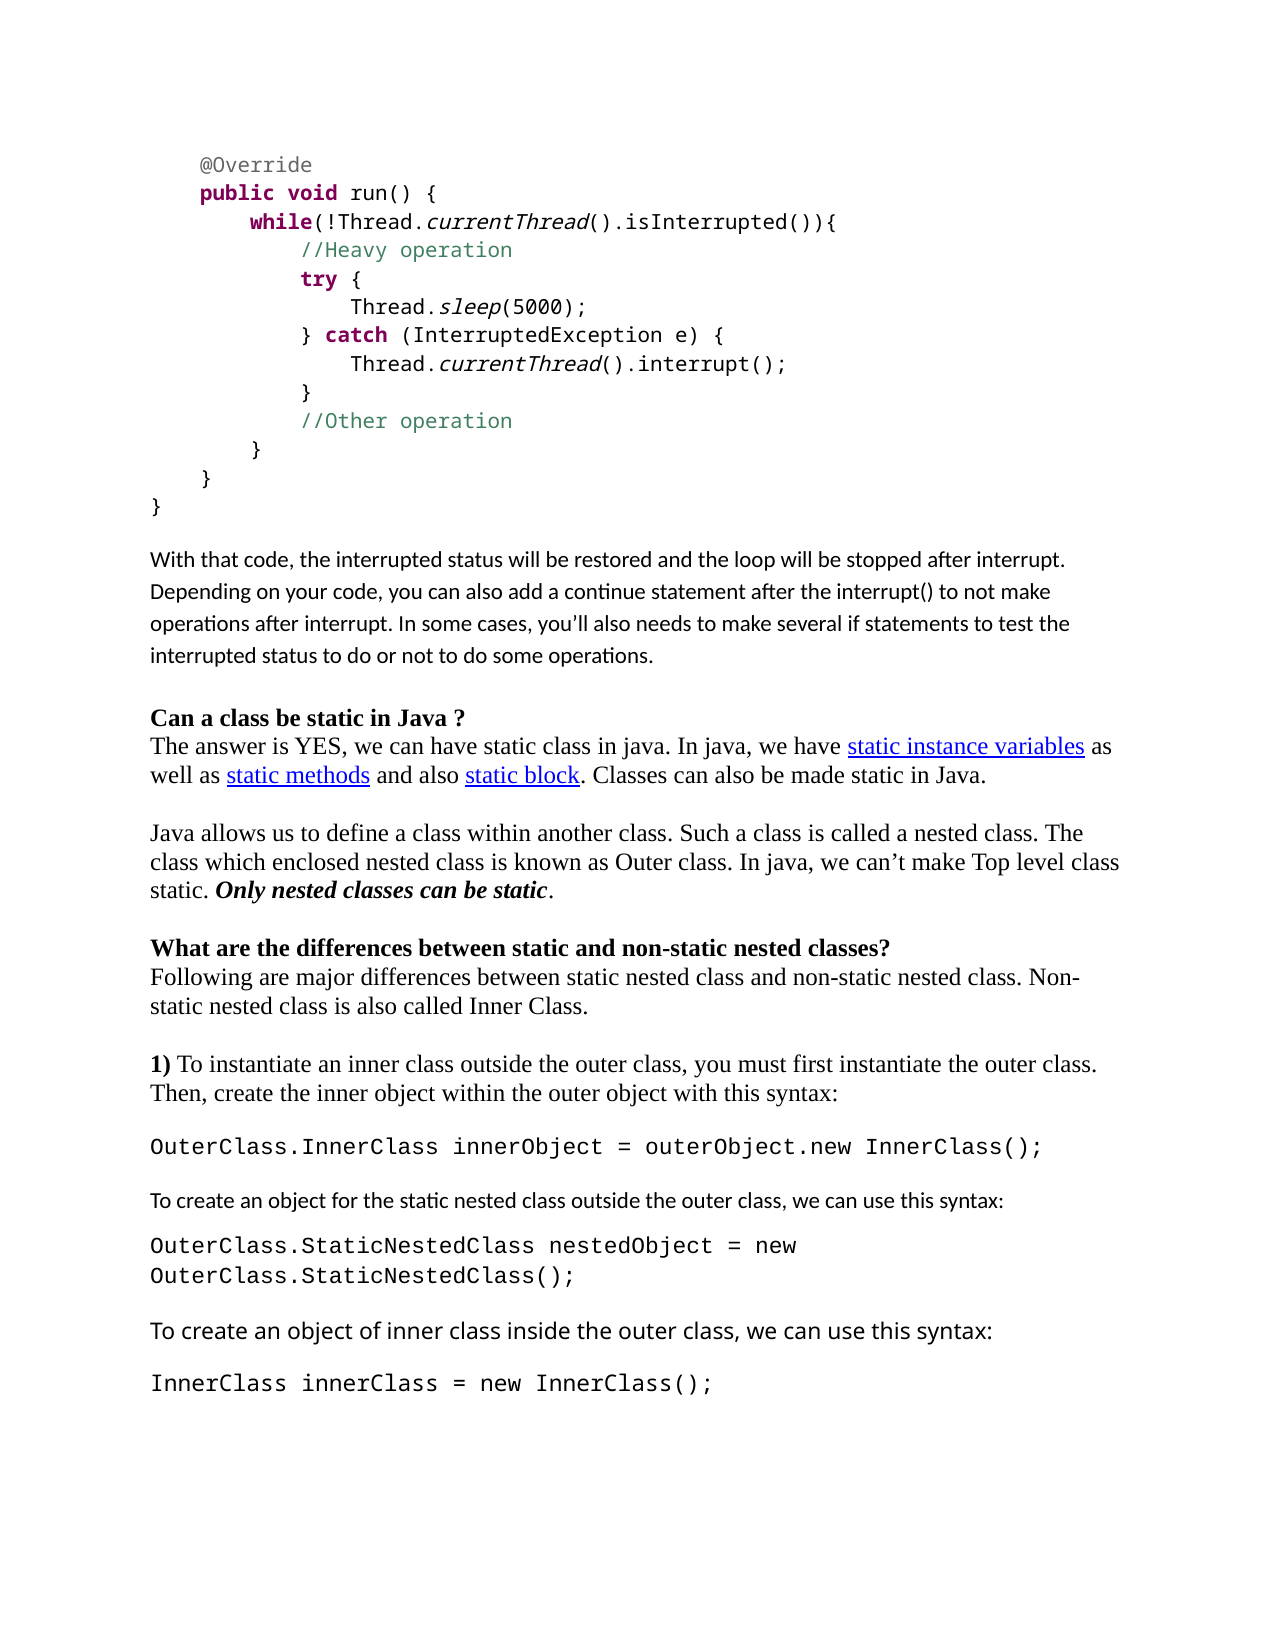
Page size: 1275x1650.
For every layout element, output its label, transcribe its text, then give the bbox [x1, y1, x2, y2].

text try { [150, 264, 1125, 292]
text //Heavy operation [150, 235, 1125, 264]
text while(!Thread.currentThread().isInterrupted()){ [150, 207, 1125, 235]
text } catch (InterruptedException e) { [150, 321, 1125, 349]
text } [150, 434, 1125, 463]
text What are the differences between static and non-static nested classes? Following are major differences between static nested class and non-static nested class. Non-static nested class is also called Inner Class. [150, 933, 1125, 1020]
text Java allows us to define a class within another class. Such a class is called a nested class. The class which enclosed nested class is known as Outer class. In java, we can’t make Top level class static. Only nested classes can be static. [150, 818, 1125, 904]
text } [150, 377, 1125, 406]
text } [150, 491, 1125, 520]
text Thread.sleep(5000); [150, 292, 1125, 321]
text With that code, the interrupted status will be restored and the loop will be stopped after interrupt. Depending on your code, you can also add a continue statement after the interrupt() to not make operations after interrupt. In some cases, you’ll also needs to make several if statements to test the interrupted status to do or not to do some operations. [150, 545, 1125, 669]
text public void run() { [150, 178, 1125, 207]
text OuterClass.InnerClass innerObject = outerObject.new InnerClass(); [150, 1136, 1125, 1161]
text To create an object of inner class inside the outer class, we can use this syntax: [150, 1315, 1125, 1346]
text 1) To instantiate an inner class outside the outer class, you must first instantiate the outer class. Then, create the inner object within the outer object with this syntax: [150, 1049, 1125, 1106]
text InnerClass innerClass = new InnerClass(); [150, 1367, 1125, 1398]
text Can a class be static in Java ? The answer is YES, we can have static class in java. In java, we have static instance variables as well as static methods and also static block. Classes can also be made static in Java. [150, 703, 1125, 789]
text @Override [150, 150, 1125, 178]
text OuterClass.StaticNestedClass nestedObject = new OuterClass.StaticNestedClass(); [150, 1234, 1125, 1290]
text } [150, 463, 1125, 491]
text Thread.currentThread().interrupt(); [150, 349, 1125, 377]
text //Other operation [150, 406, 1125, 434]
text To create an object for the static nested class outside the outer class, we can use this syntax: [150, 1186, 1125, 1214]
